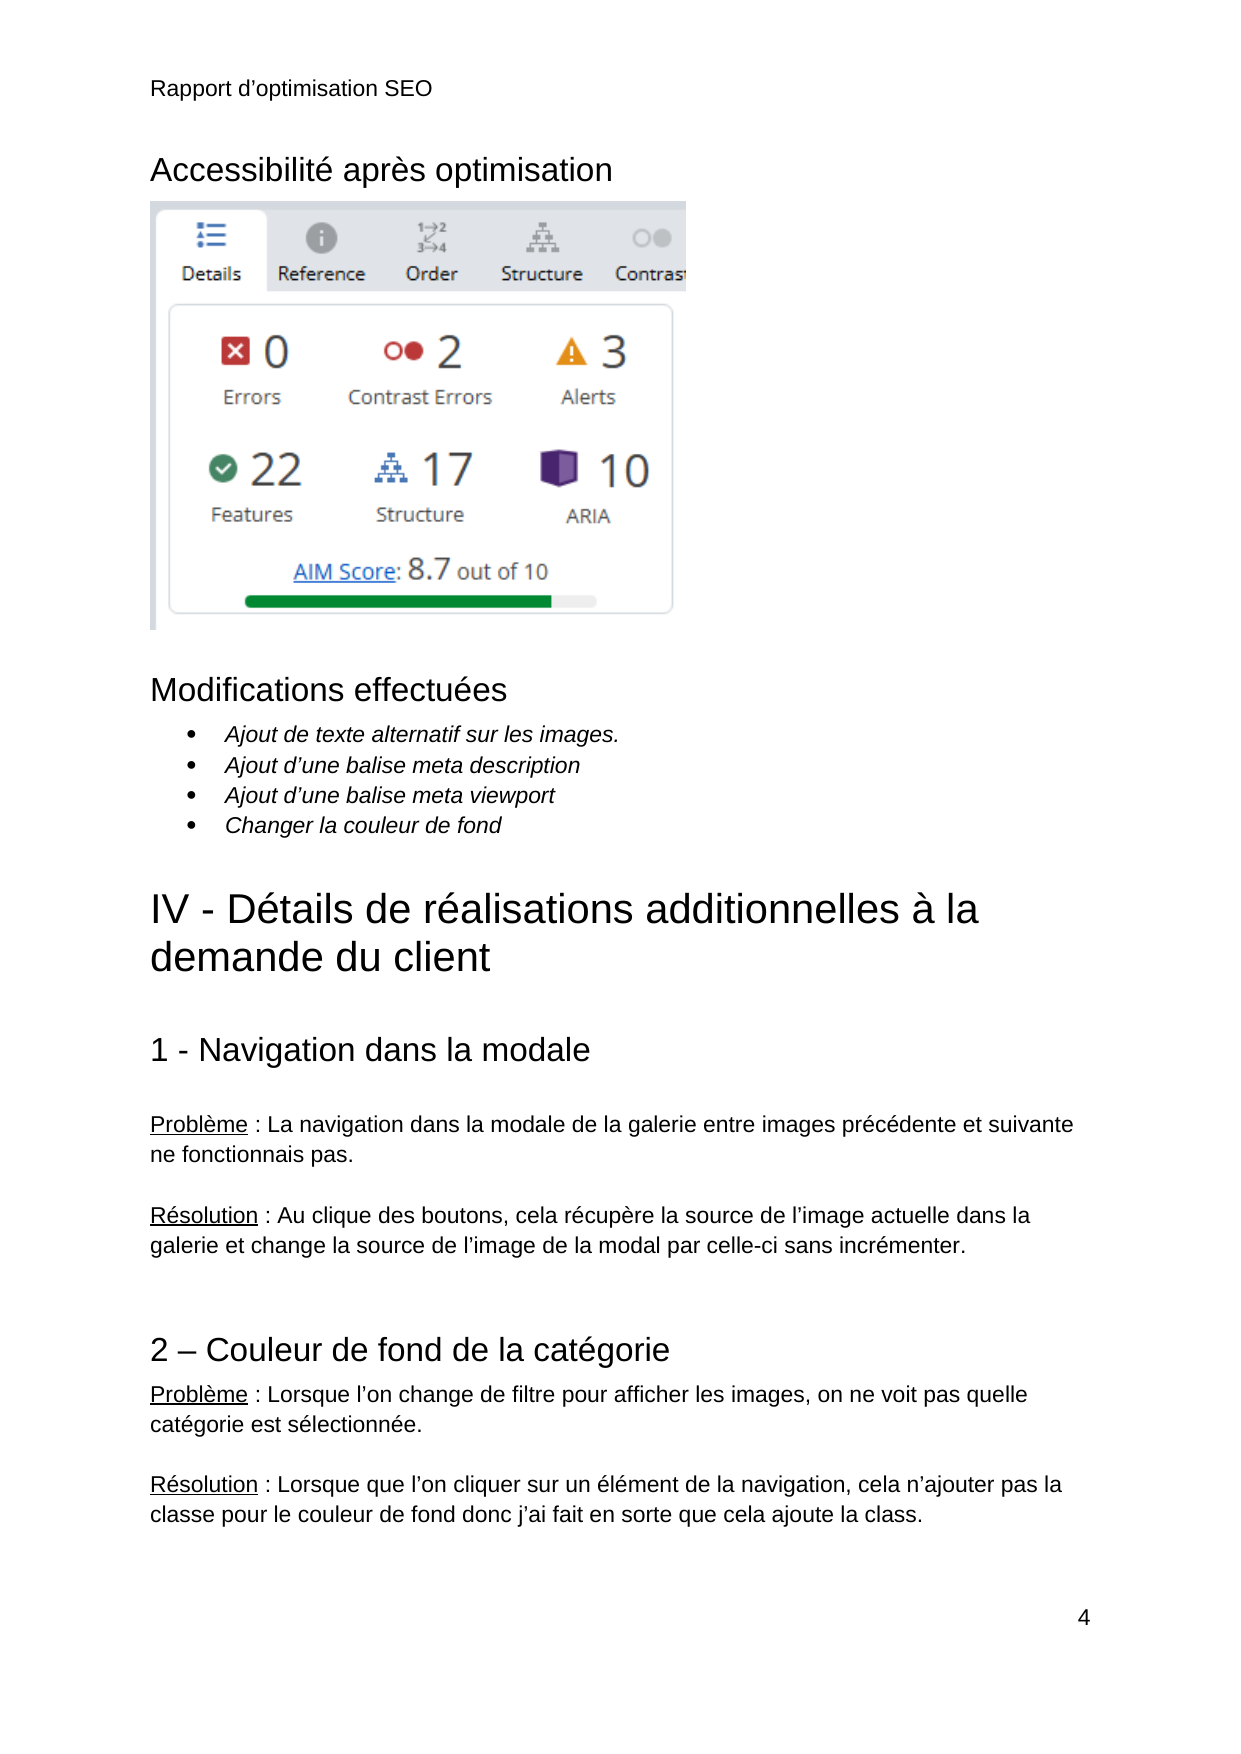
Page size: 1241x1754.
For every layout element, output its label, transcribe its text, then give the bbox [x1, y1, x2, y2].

subtitle Accessibilité après optimisation [150, 150, 1090, 188]
text Résolution : Lorsque que l’on cliquer sur un élément de la navigation, cela n’ajouter pas la classe pour le couleur de fond donc j’ai fait en sorte que cela ajoute la class. [150, 1471, 1090, 1528]
list Changer la couleur de fond [187, 812, 1090, 838]
subtitle 1 - Navigation dans la modale [150, 1030, 1090, 1068]
text Problème : La navigation dans la modale de la galerie entre images précédente et suivante ne fonctionnais pas. [150, 1111, 1090, 1167]
text Problème : Lorsque l’on change de filtre pour afficher les images, on ne voit pas quelle catégorie est sélectionnée. [150, 1381, 1090, 1437]
list Ajout d’une balise meta viewport [187, 782, 1090, 808]
list Ajout de texte alternatif sur les images. [187, 721, 1090, 748]
subtitle IV - Détails de réalisations additionnelles à la demande du client [150, 884, 1090, 980]
subtitle Modifications effectuées [150, 671, 1090, 709]
text Résolution : Au clique des boutons, cela récupère la source de l’image actuelle dans la galerie et change la source de l’image de la modal par celle-ci sans incrémenter. [150, 1202, 1090, 1258]
list Ajout d’une balise meta description [187, 752, 1090, 778]
subtitle 2 – Couleur de fond de la catégorie [150, 1330, 1090, 1368]
